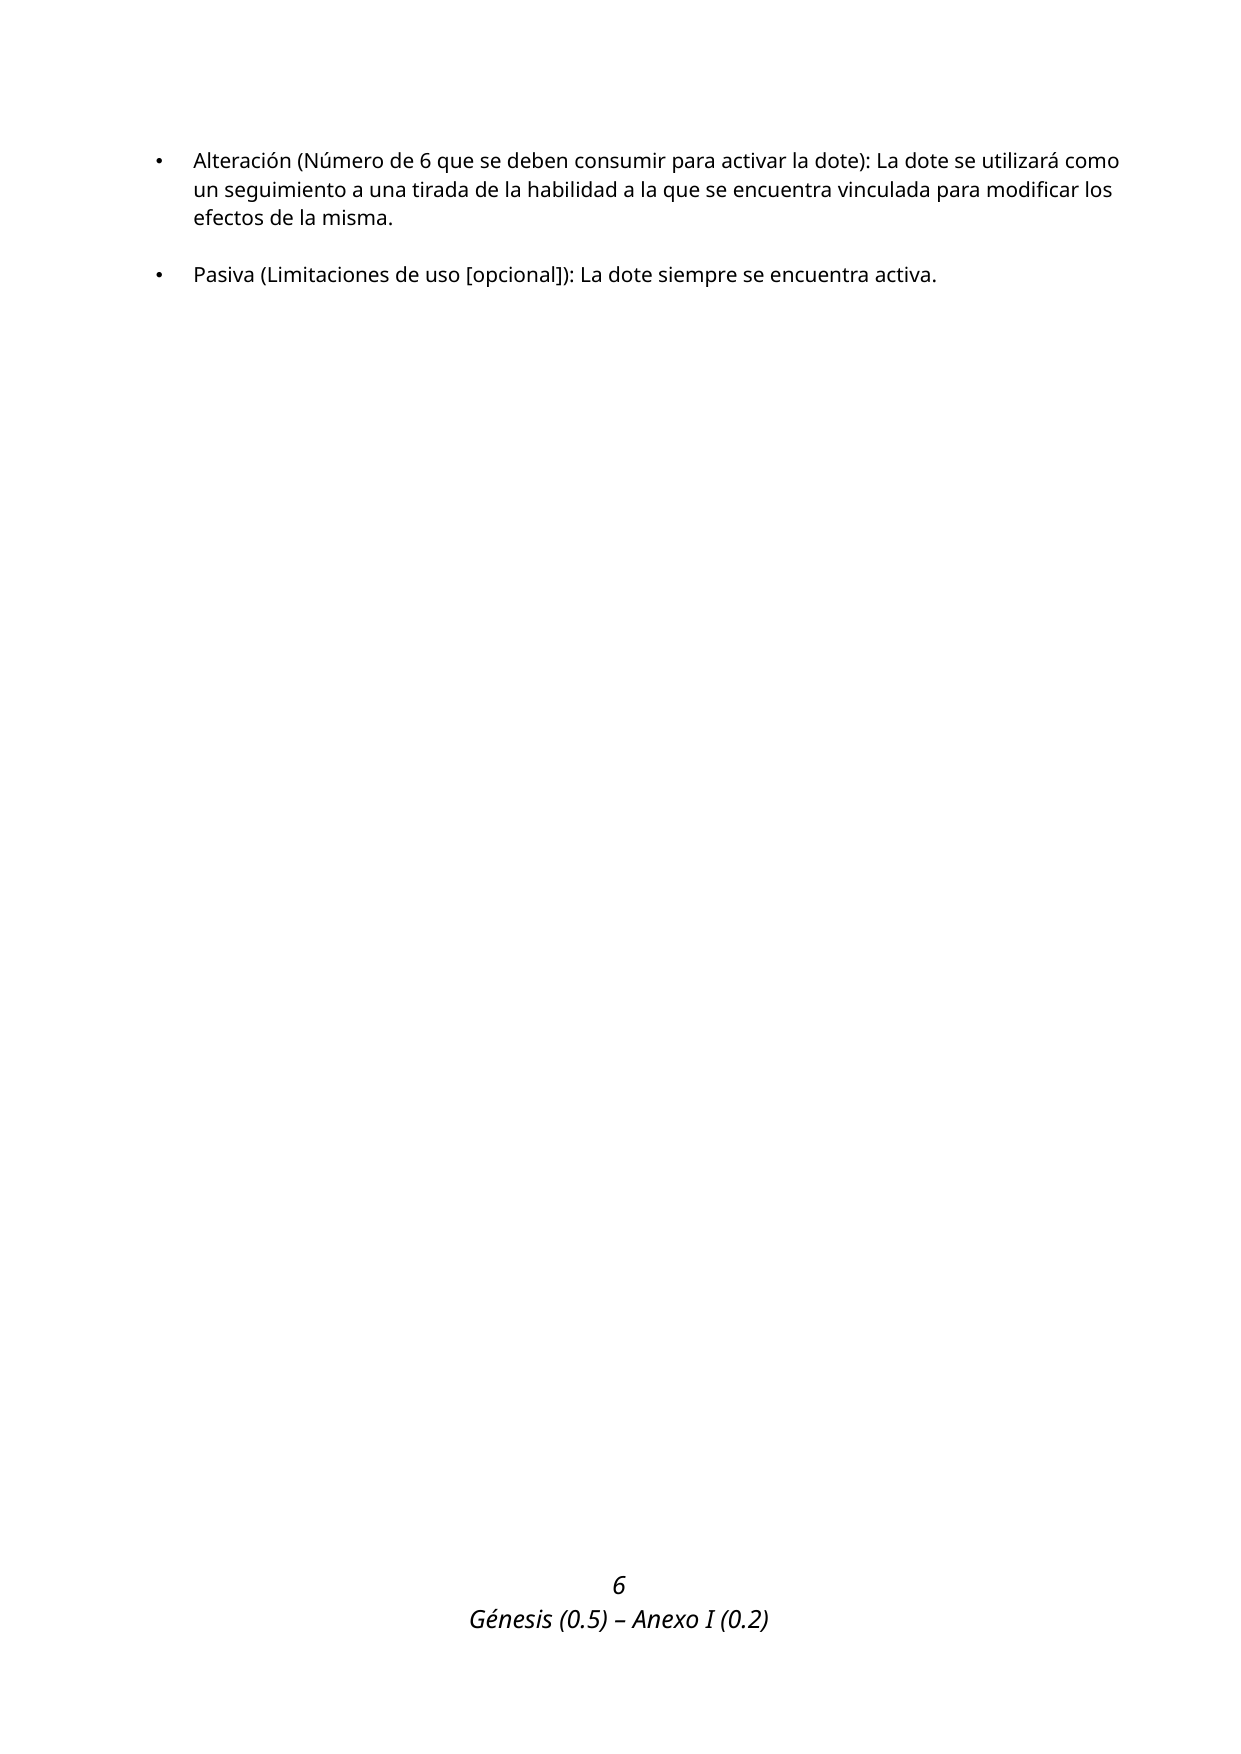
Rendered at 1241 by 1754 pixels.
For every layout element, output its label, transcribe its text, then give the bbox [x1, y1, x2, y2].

list Pasiva (Limitaciones de uso [opcional]): La dote siempre se encuentra activa. [156, 260, 1122, 289]
list Alteración (Número de 6 que se deben consumir para activar la dote): La dote se utilizará como un seguimiento a una tirada de la habilidad a la que se encuentra vinculada para modificar los efectos de la misma. [156, 147, 1122, 232]
